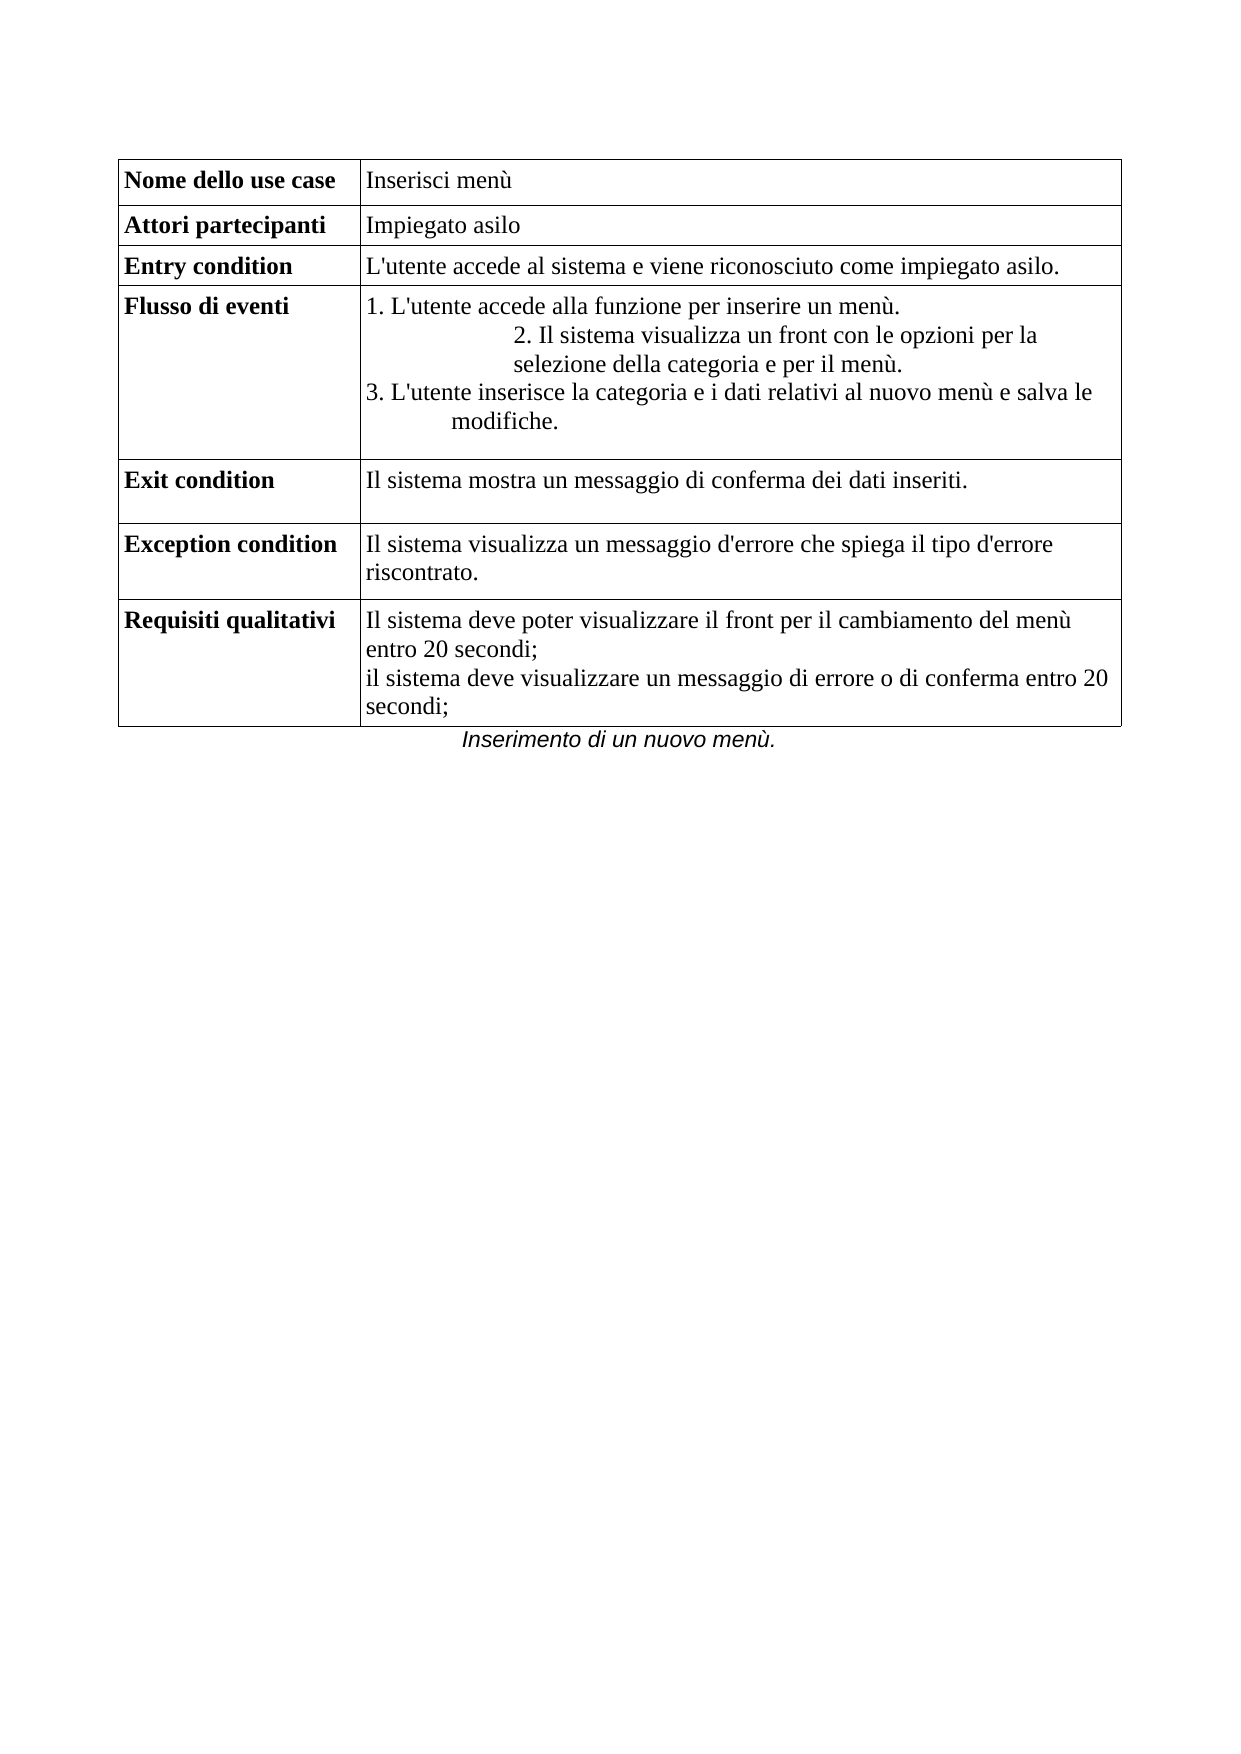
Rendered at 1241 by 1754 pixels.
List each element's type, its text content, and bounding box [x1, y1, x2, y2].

table_cell Impiegato asilo [361, 206, 1121, 245]
text Inserimento di un nuovo menù. [118, 726, 1122, 752]
table_cell Requisiti qualitativi [119, 600, 360, 726]
table_cell Il sistema visualizza un messaggio d'errore che spiega il tipo d'errore riscontrato. [361, 524, 1121, 599]
table_header Inserisci menù [361, 160, 1121, 205]
table_cell Exception condition [119, 524, 360, 599]
table_cell Exit condition [119, 460, 360, 523]
table_cell L'utente accede al sistema e viene riconosciuto come impiegato asilo. [361, 246, 1121, 285]
table_cell Attori partecipanti [119, 206, 360, 245]
table_cell Entry condition [119, 246, 360, 285]
table_cell Il sistema mostra un messaggio di conferma dei dati inseriti. [361, 460, 1121, 523]
table_header Nome dello use case [119, 160, 360, 205]
table_cell Il sistema deve poter visualizzare il front per il cambiamento del menù entro 20 secondi; il sistema deve visualizzare un messaggio di errore o di conferma entro 20 secondi; [361, 600, 1121, 726]
table_cell L'utente accede alla funzione per inserire un menù. Il sistema visualizza un front con le opzioni per la selezione della categoria e per il menù. L'utente inserisce la categoria e i dati relativi al nuovo menù e salva le modifiche. [361, 286, 1121, 459]
table_cell Flusso di eventi [119, 286, 360, 459]
